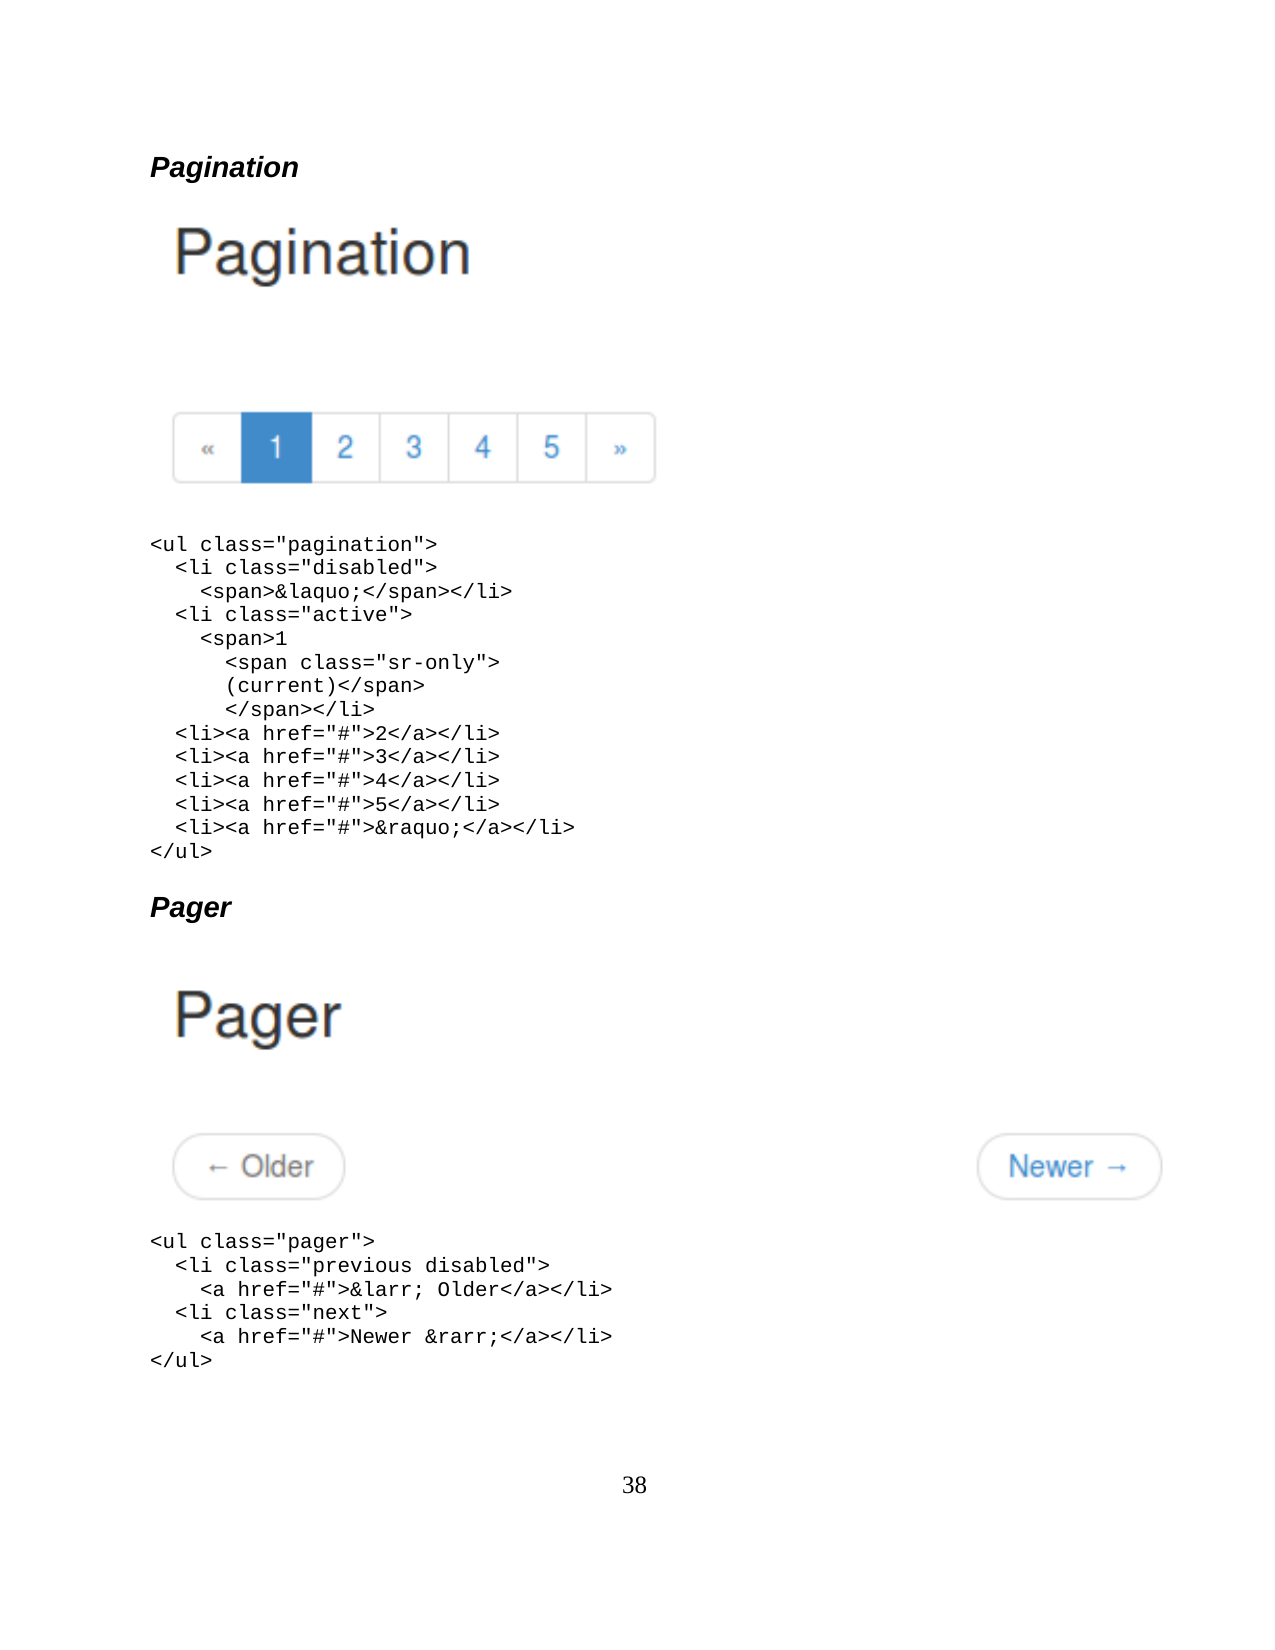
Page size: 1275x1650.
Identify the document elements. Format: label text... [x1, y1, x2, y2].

text <li class="next"> [150, 1302, 1125, 1326]
text <li><a href="#">3</a></li> [150, 746, 1125, 770]
subtitle Pagination [150, 150, 1125, 183]
text <span>&laquo;</span></li> [150, 581, 1125, 604]
text <li><a href="#">5</a></li> [150, 794, 1125, 817]
text </span></li> [150, 699, 1125, 723]
text <li><a href="#">4</a></li> [150, 770, 1125, 794]
text <a href="#">&larr; Older</a></li> [150, 1279, 1125, 1302]
text <a href="#">Newer &rarr;</a></li> [150, 1326, 1125, 1350]
subtitle Pager [150, 889, 1125, 923]
text <span class="sr-only"> [150, 652, 1125, 675]
text <span>1 [150, 628, 1125, 652]
text </ul> [150, 841, 1125, 864]
text <ul class="pagination"> [150, 534, 1125, 557]
picture [150, 935, 1188, 1232]
text <li class="previous disabled"> [150, 1255, 1125, 1279]
text <li><a href="#">&raquo;</a></li> [150, 817, 1125, 841]
text <li class="active"> [150, 604, 1125, 628]
text (current)</span> [150, 675, 1125, 699]
text </ul> [150, 1350, 1125, 1373]
text <ul class="pager"> [150, 1232, 1125, 1255]
text <li class="disabled"> [150, 557, 1125, 581]
text <li><a href="#">2</a></li> [150, 723, 1125, 746]
picture [150, 196, 1188, 534]
